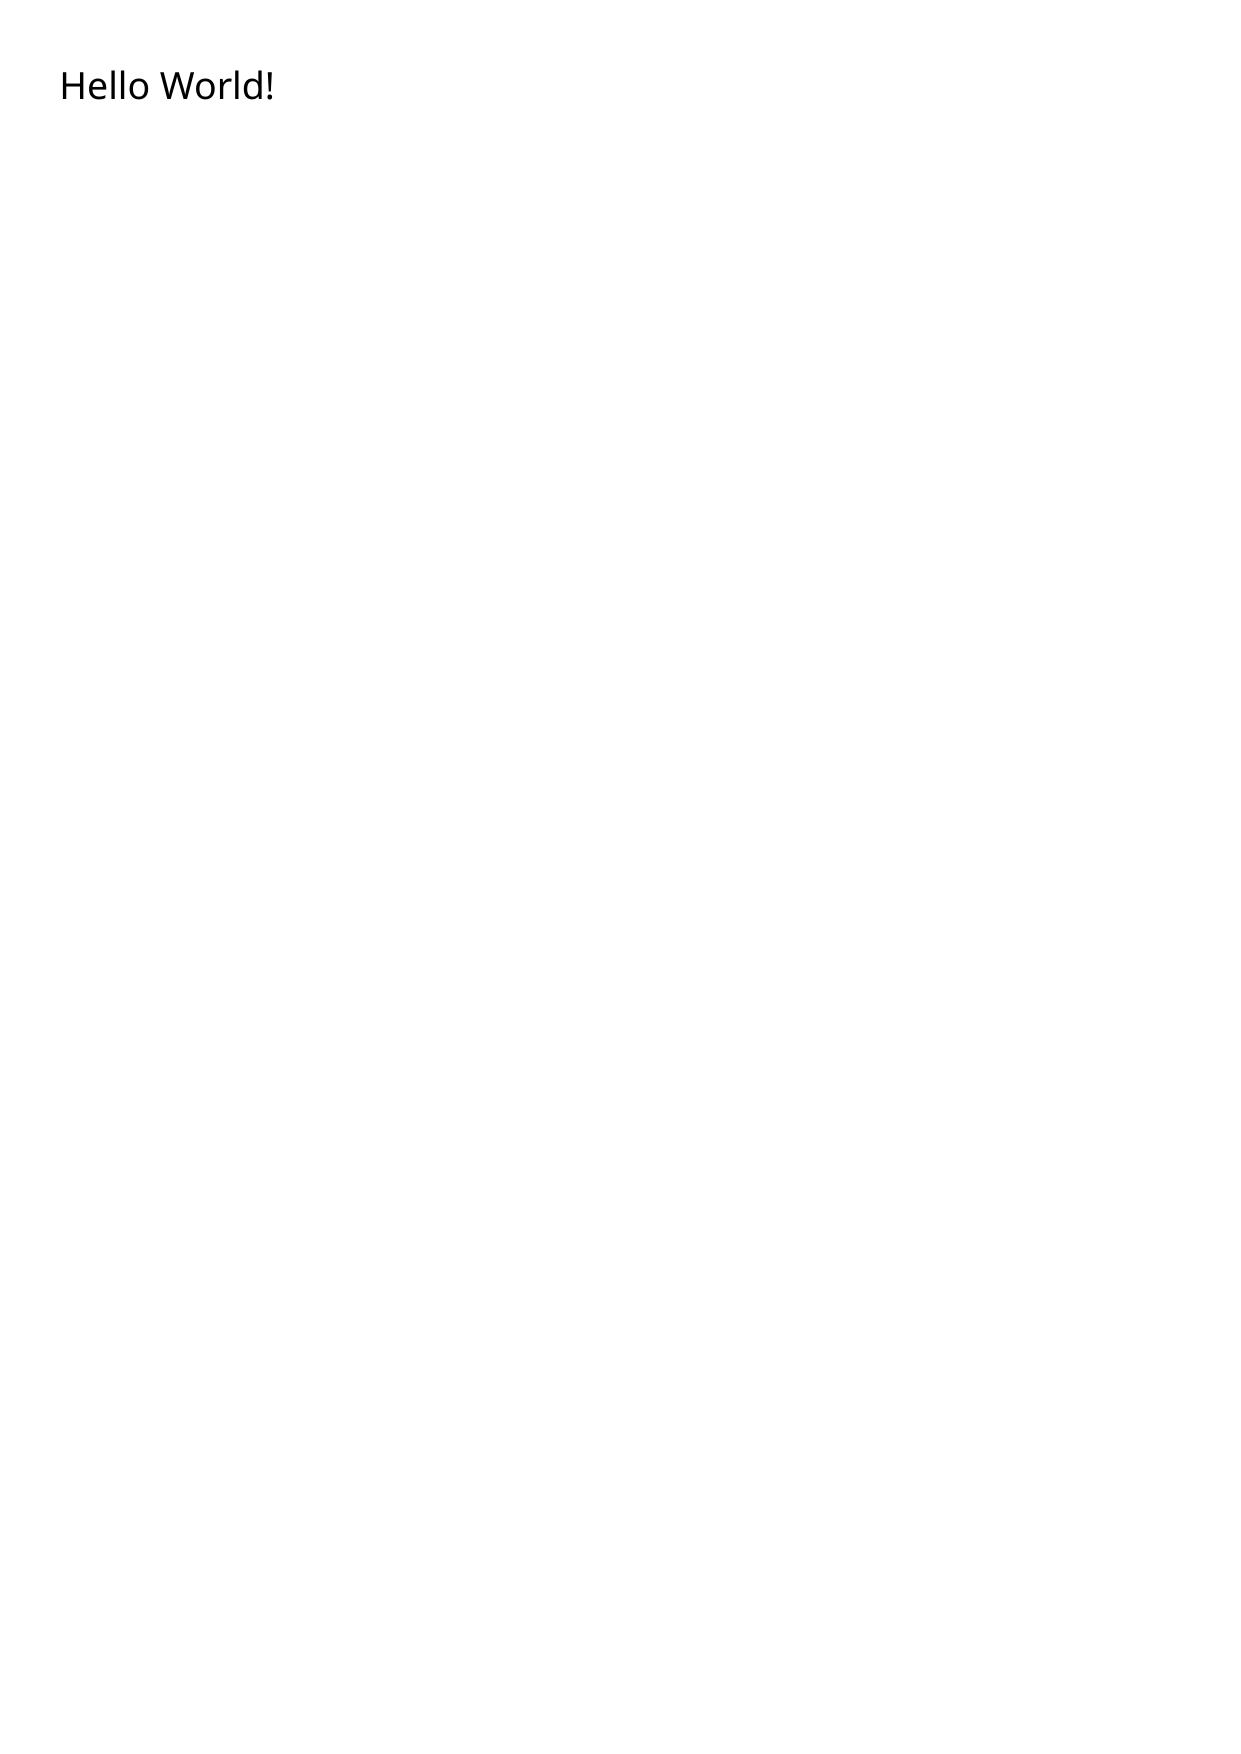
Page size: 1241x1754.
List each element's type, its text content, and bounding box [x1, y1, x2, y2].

text Hello World! [59, 59, 1181, 110]
